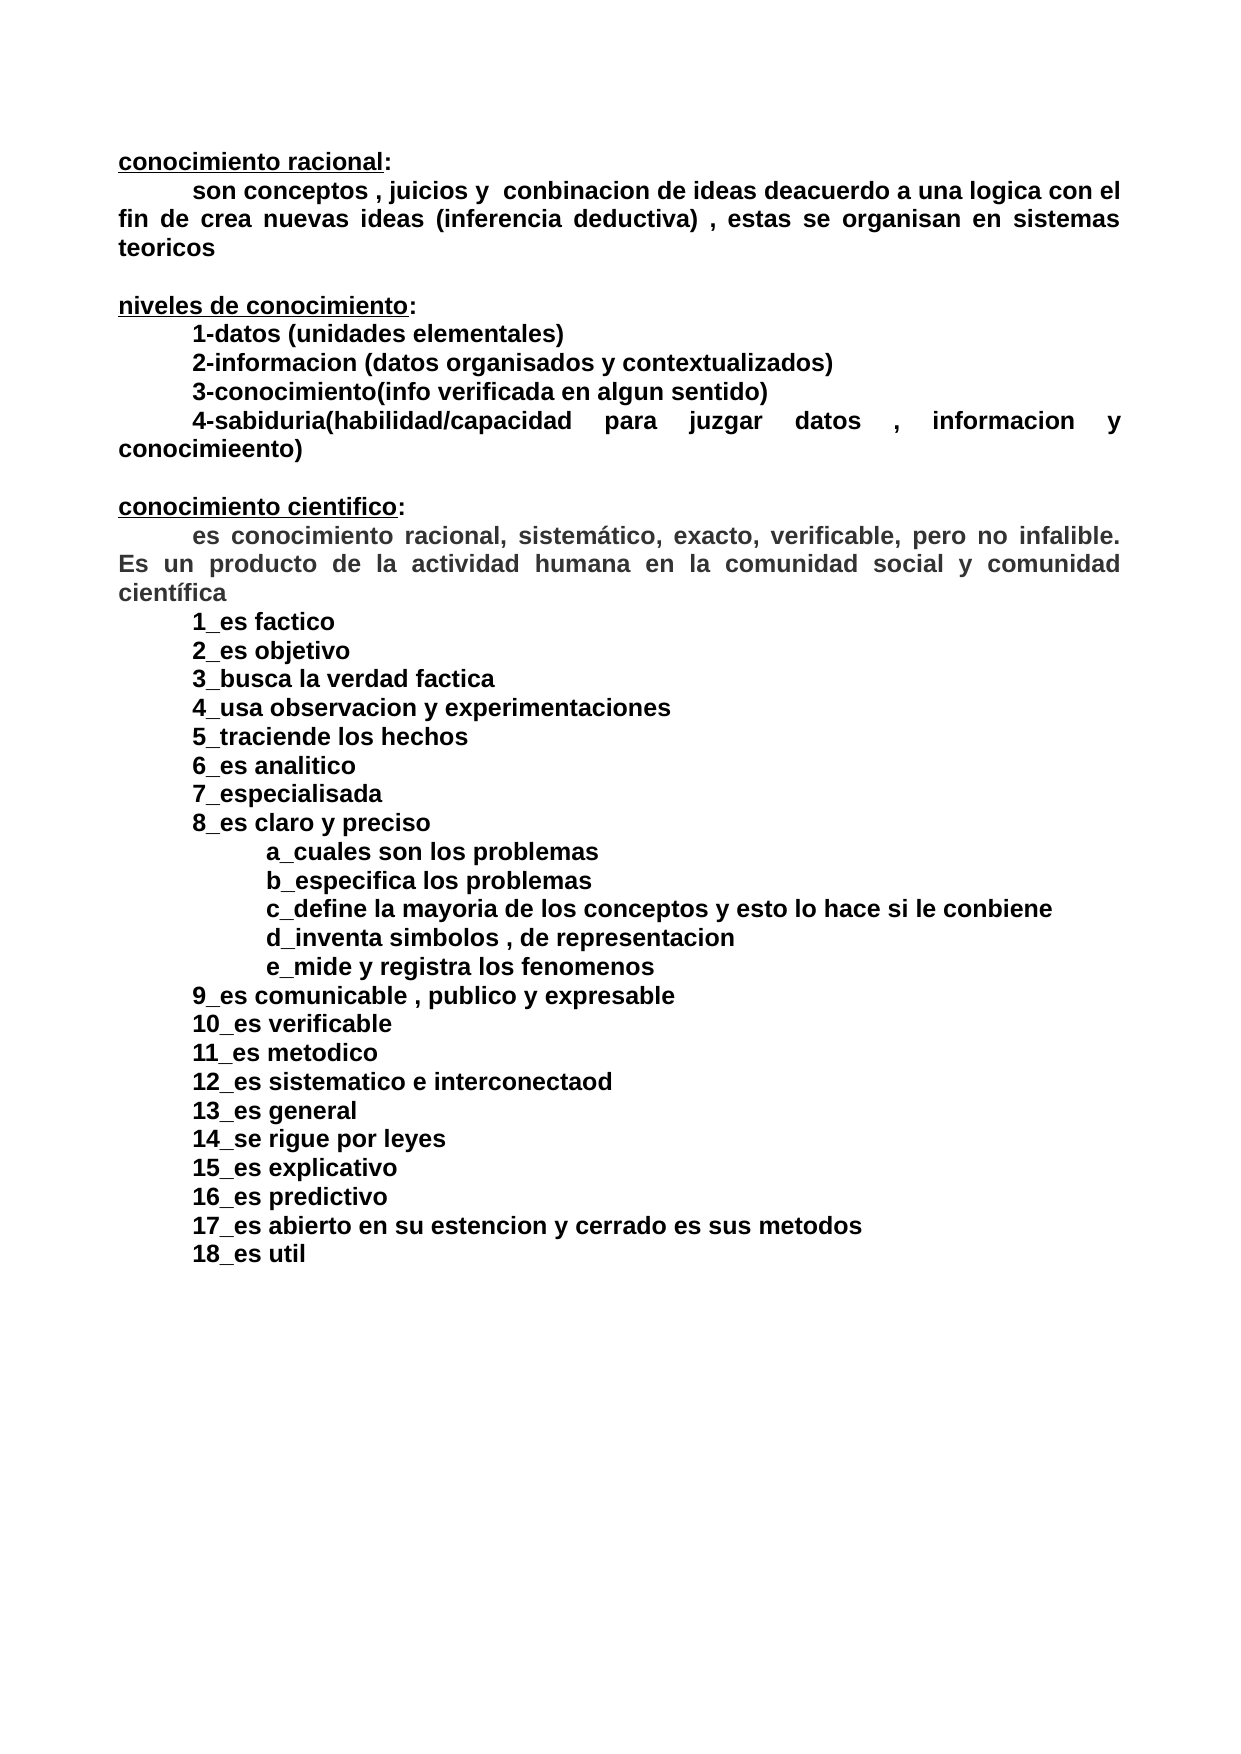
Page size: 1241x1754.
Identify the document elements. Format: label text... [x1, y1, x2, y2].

text 17_es abierto en su estencion y cerrado es sus metodos [118, 1211, 1122, 1239]
text niveles de conocimiento: [118, 291, 1122, 319]
text 5_traciende los hechos [118, 722, 1122, 751]
text 10_es verificable [118, 1009, 1122, 1038]
text c_define la mayoria de los conceptos y esto lo hace si le conbiene [118, 894, 1122, 923]
text 4_usa observacion y experimentaciones [118, 693, 1122, 722]
text son conceptos , juicios y conbinacion de ideas deacuerdo a una logica con el fin de crea nuevas ideas (inferencia deductiva) , estas se organisan en sistemas teoricos [118, 176, 1122, 262]
text 6_es analitico [118, 751, 1122, 779]
text 7_especialisada [118, 779, 1122, 808]
text 14_se rigue por leyes [118, 1124, 1122, 1153]
text conocimiento cientifico: [118, 492, 1122, 521]
text 3_busca la verdad factica [118, 664, 1122, 693]
text conocimiento racional: [118, 147, 1122, 176]
text 2_es objetivo [118, 636, 1122, 664]
text a_cuales son los problemas [118, 837, 1122, 866]
text 13_es general [118, 1096, 1122, 1124]
text 16_es predictivo [118, 1182, 1122, 1211]
text 11_es metodico [118, 1038, 1122, 1067]
text es conocimiento racional, sistemático, exacto, verificable, pero no infalible. Es un producto de la actividad humana en la comunidad social y comunidad científica [118, 521, 1122, 607]
text 15_es explicativo [118, 1153, 1122, 1182]
text 2-informacion (datos organisados y contextualizados) [118, 348, 1122, 377]
text 12_es sistematico e interconectaod [118, 1067, 1122, 1096]
text 9_es comunicable , publico y expresable [118, 981, 1122, 1009]
text 1-datos (unidades elementales) [118, 319, 1122, 348]
text b_especifica los problemas [118, 866, 1122, 894]
text 3-conocimiento(info verificada en algun sentido) [118, 377, 1122, 406]
text e_mide y registra los fenomenos [118, 952, 1122, 981]
text 1_es factico [118, 607, 1122, 636]
text 8_es claro y preciso [118, 808, 1122, 837]
text 4-sabiduria(habilidad/capacidad para juzgar datos , informacion y conocimieento) [118, 406, 1122, 463]
text 18_es util [118, 1239, 1122, 1268]
text d_inventa simbolos , de representacion [118, 923, 1122, 952]
